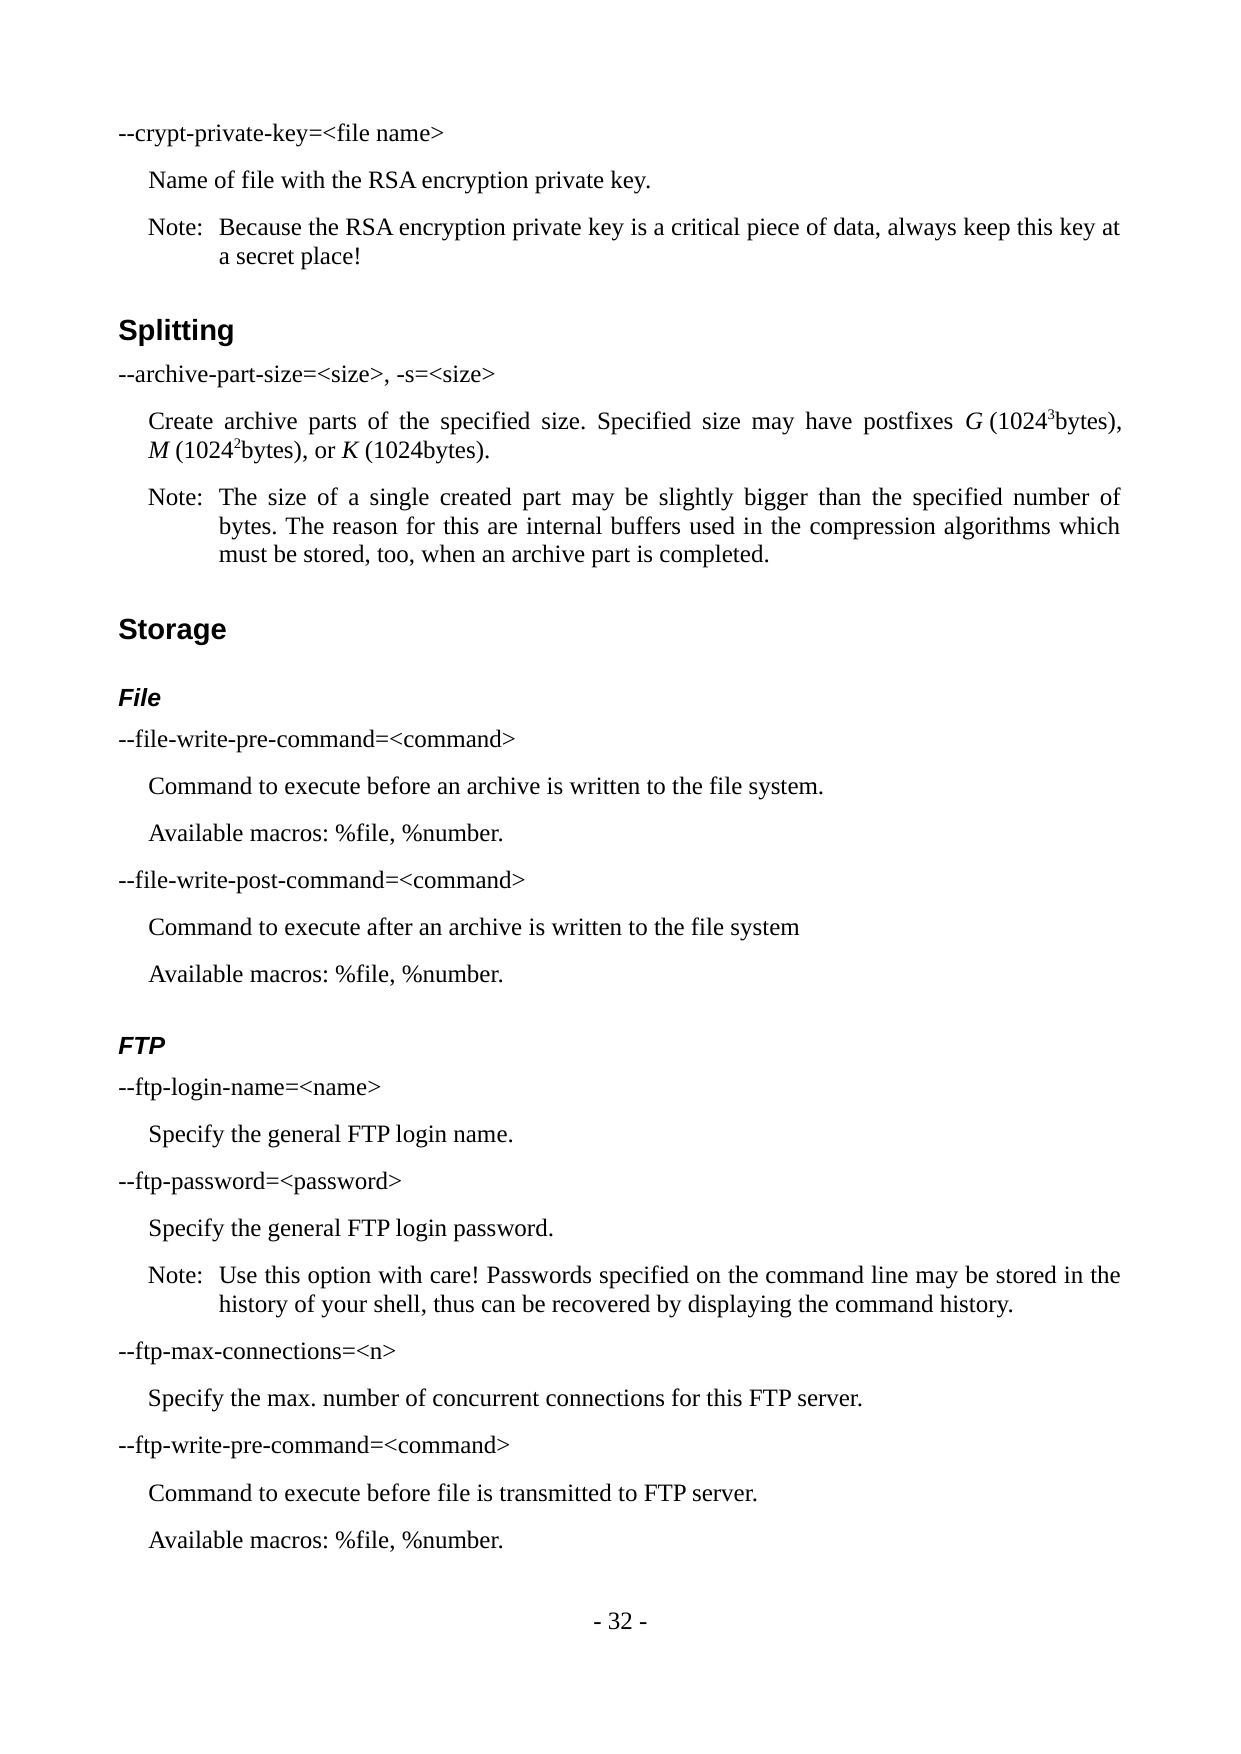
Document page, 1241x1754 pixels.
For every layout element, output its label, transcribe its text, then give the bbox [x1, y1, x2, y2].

text Specify the general FTP login name. [148, 1119, 1122, 1148]
subtitle FTP [118, 1031, 1122, 1060]
title --archive-part-size=<size>, -s=<size> [118, 359, 1122, 388]
text Name of file with the RSA encryption private key. [148, 165, 1122, 194]
text Note: Use this option with care! Passwords specified on the command line may be stored in the history of your shell, thus can be recovered by displaying the command history. [148, 1261, 1122, 1318]
title --ftp-login-name=<name> [118, 1072, 1122, 1101]
subtitle Splitting [118, 313, 1122, 347]
text Command to execute after an archive is written to the file system [148, 912, 1122, 941]
title --ftp-password=<password> [118, 1166, 1122, 1195]
text Specify the general FTP login password. [148, 1213, 1122, 1242]
text Create archive parts of the specified size. Specified size may have postfixes G (10243bytes), M (10242bytes), or K (1024bytes). [148, 406, 1122, 464]
subtitle File [118, 683, 1122, 711]
title --ftp-write-pre-command=<command> [118, 1431, 1122, 1459]
subtitle Storage [118, 612, 1122, 645]
text Command to execute before file is transmitted to FTP server. [148, 1478, 1122, 1506]
text Available macros: %file, %number. [148, 818, 1122, 847]
text Available macros: %file, %number. [148, 1525, 1122, 1553]
title --ftp-max-connections=<n> [118, 1336, 1122, 1365]
text Note: Because the RSA encryption private key is a critical piece of data, always keep this key at a secret place! [148, 212, 1122, 270]
title --crypt-private-key=<file name> [118, 118, 1122, 147]
text Available macros: %file, %number. [148, 959, 1122, 988]
text Command to execute before an archive is written to the file system. [148, 771, 1122, 799]
title --file-write-post-command=<command> [118, 865, 1122, 894]
title --file-write-pre-command=<command> [118, 724, 1122, 752]
text Note: The size of a single created part may be slightly bigger than the specified number of bytes. The reason for this are internal buffers used in the compression algorithms which must be stored, too, when an archive part is completed. [148, 482, 1122, 568]
text Specify the max. number of concurrent connections for this FTP server. [148, 1383, 1122, 1412]
